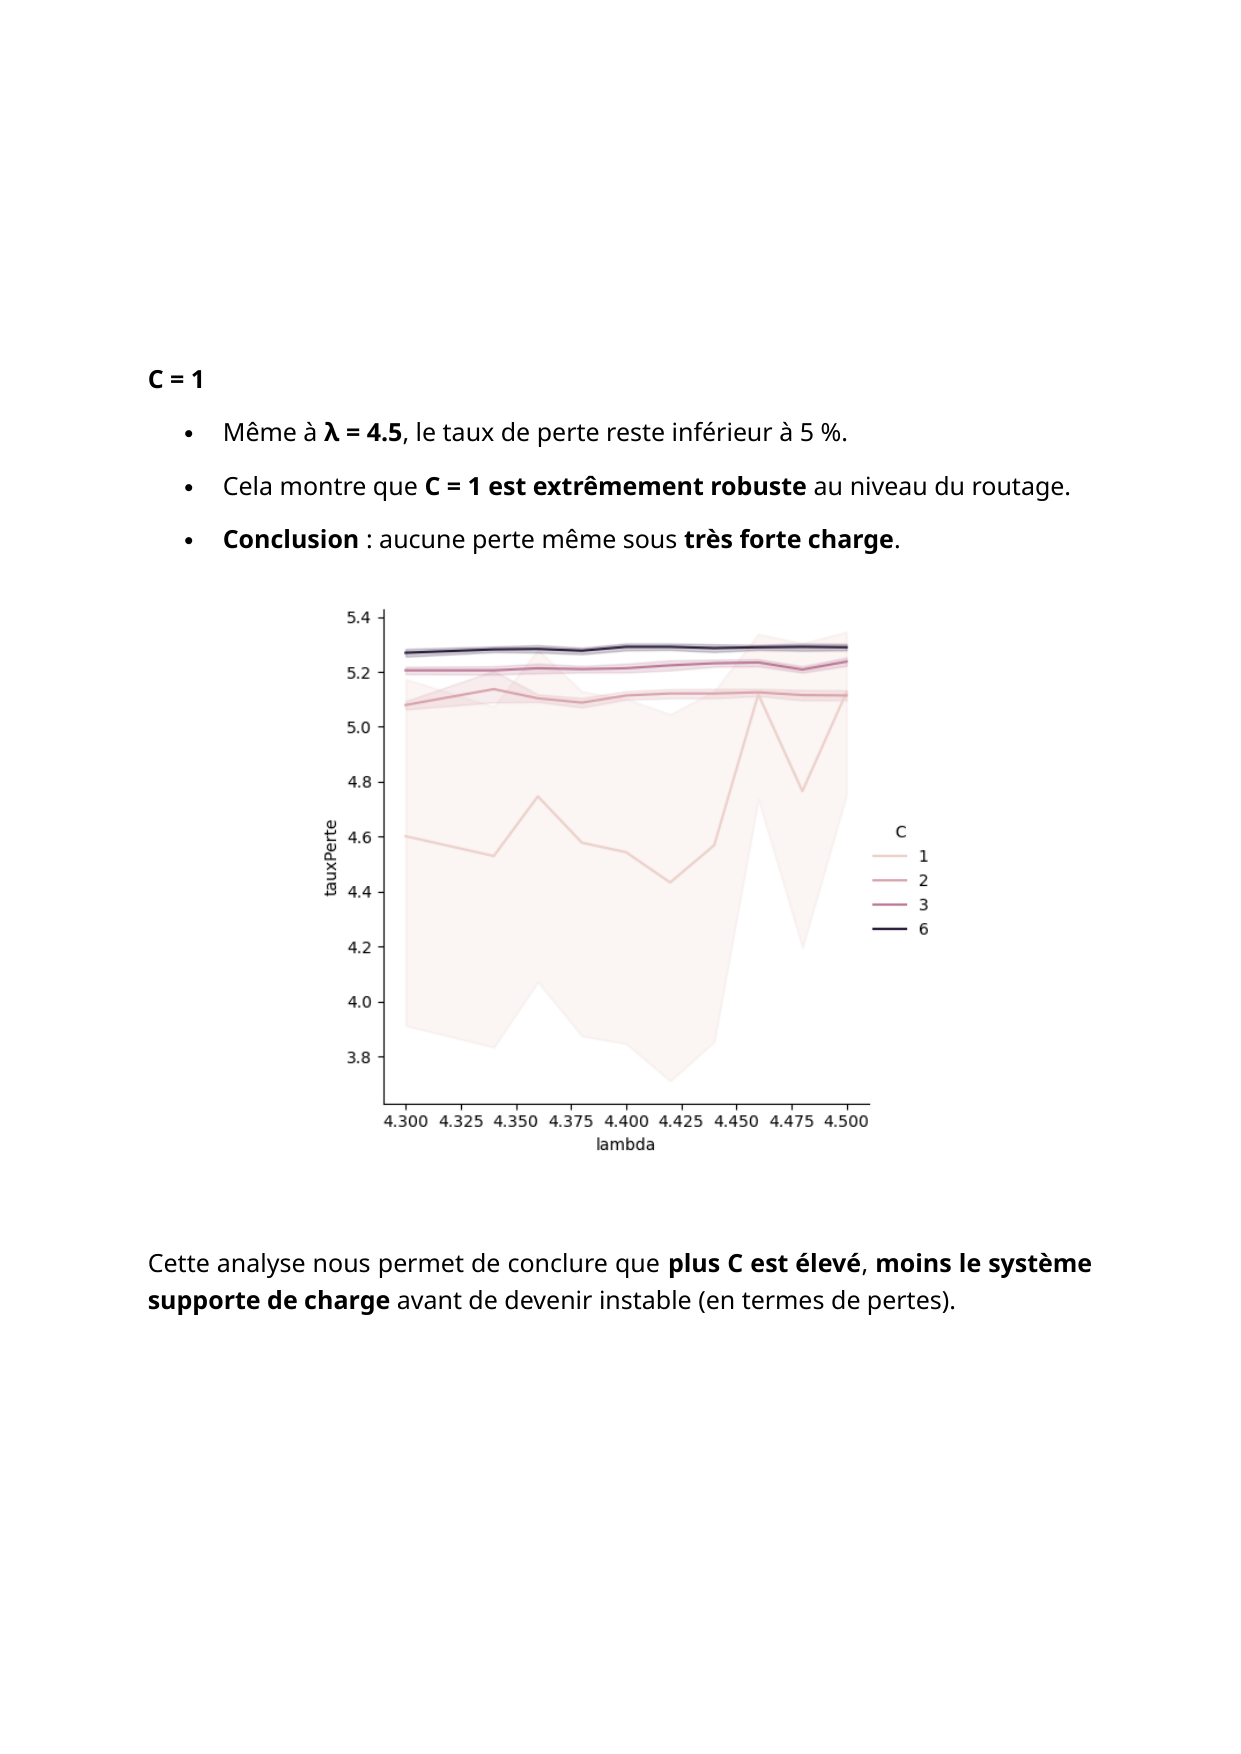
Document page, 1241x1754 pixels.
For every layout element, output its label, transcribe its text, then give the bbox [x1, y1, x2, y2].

picture [298, 592, 943, 1171]
list Conclusion : aucune perte même sous très forte charge. [185, 522, 1093, 556]
text C = 1 [148, 361, 1093, 395]
list Même à λ = 4.5, le taux de perte reste inférieur à 5 %. [185, 415, 1093, 449]
list Cela montre que C = 1 est extrêmement robuste au niveau du routage. [185, 468, 1093, 502]
text Cette analyse nous permet de conclure que plus C est élevé, moins le système supporte de charge avant de devenir instable (en termes de pertes). [148, 1246, 1093, 1317]
